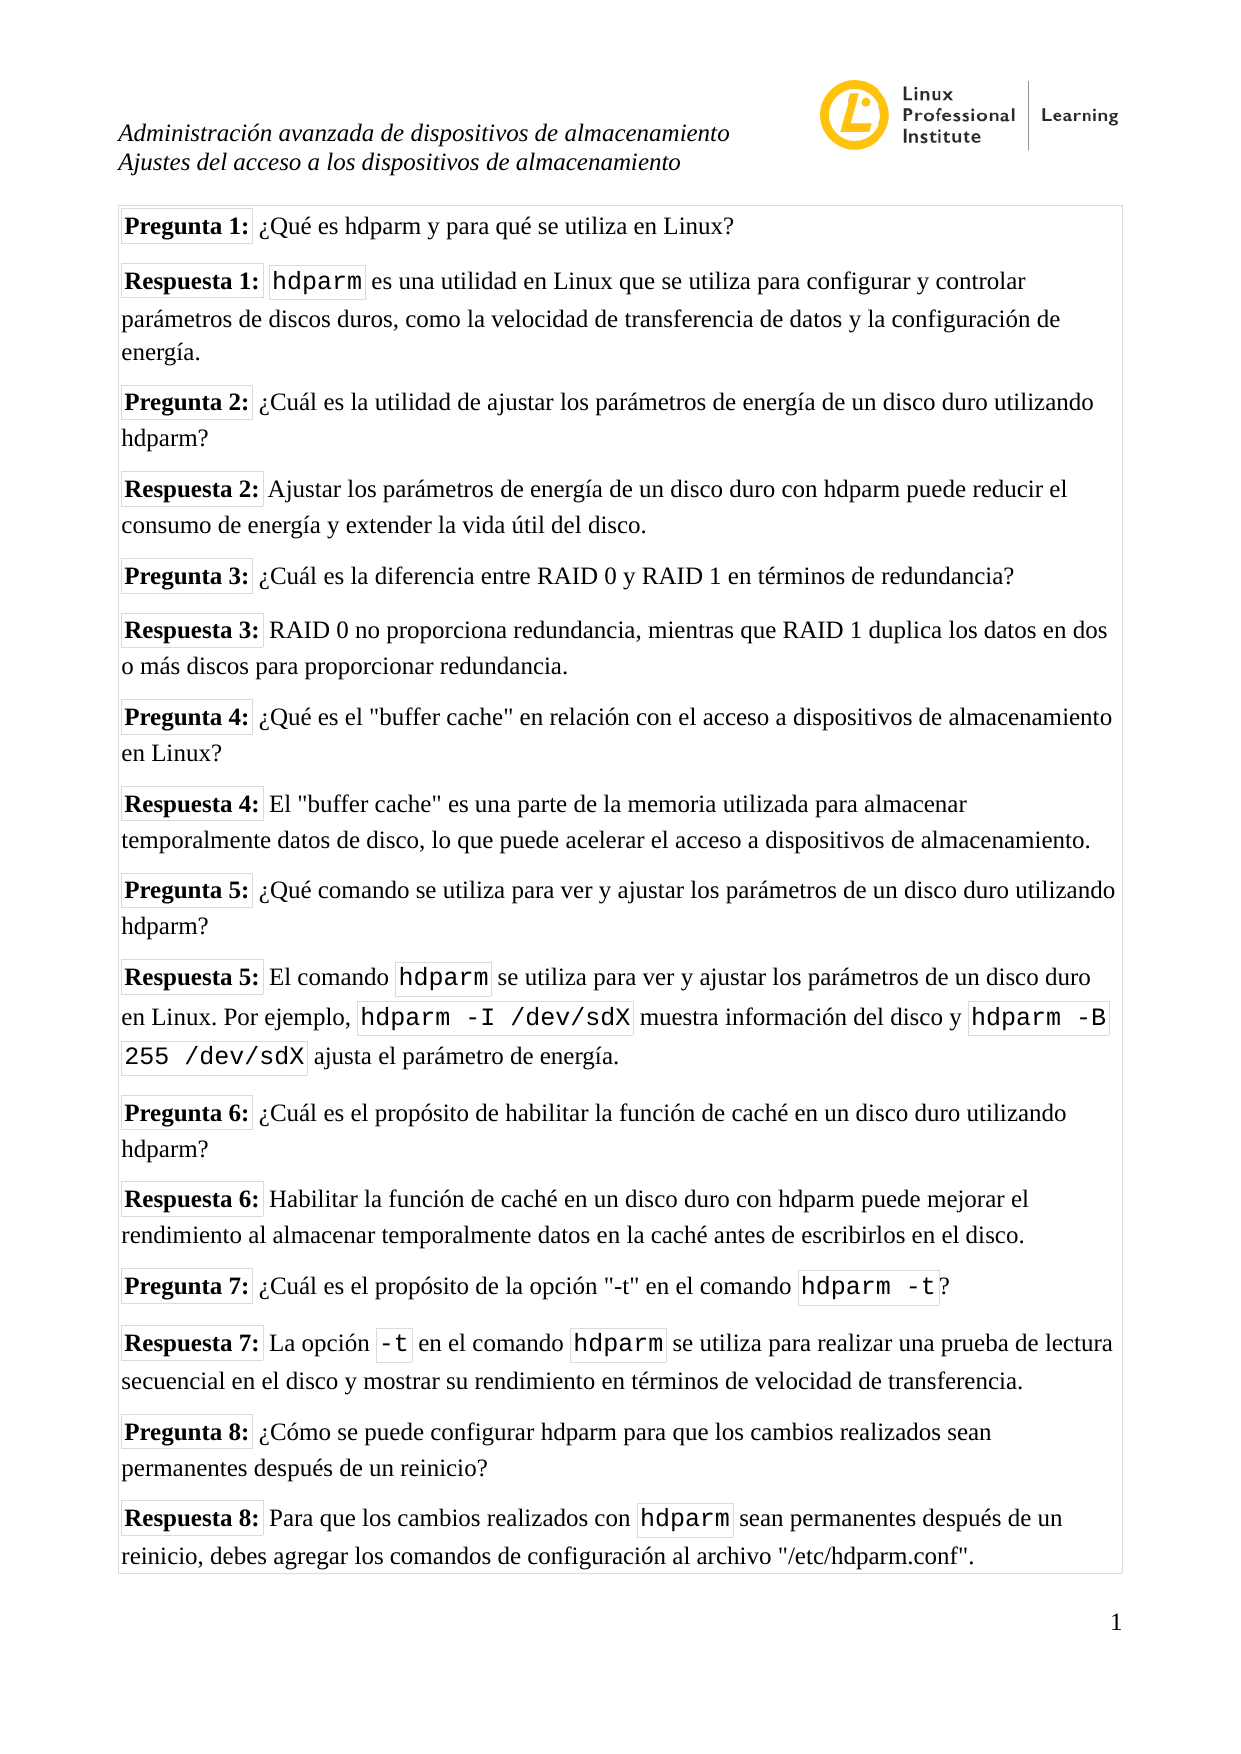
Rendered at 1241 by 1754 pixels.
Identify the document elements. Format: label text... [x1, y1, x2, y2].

text Pregunta 6: ¿Cuál es el propósito de habilitar la función de caché en un disco duro utilizando hdparm? [119, 1092, 1122, 1162]
text Respuesta 1: hdparm es una utilidad en Linux que se utiliza para configurar y controlar parámetros de discos duros, como la velocidad de transferencia de datos y la configuración de energía. [119, 260, 1122, 366]
text Pregunta 2: ¿Cuál es la utilidad de ajustar los parámetros de energía de un disco duro utilizando hdparm? [119, 381, 1122, 452]
text Respuesta 2: Ajustar los parámetros de energía de un disco duro con hdparm puede reducir el consumo de energía y extender la vida útil del disco. [119, 468, 1122, 539]
text Respuesta 7: La opción -t en el comando hdparm se utiliza para realizar una prueba de lectura secuencial en el disco y mostrar su rendimiento en términos de velocidad de transferencia. [119, 1322, 1122, 1395]
text Respuesta 6: Habilitar la función de caché en un disco duro con hdparm puede mejorar el rendimiento al almacenar temporalmente datos en la caché antes de escribirlos en el disco. [119, 1178, 1122, 1249]
text Pregunta 4: ¿Qué es el "buffer cache" en relación con el acceso a dispositivos de almacenamiento en Linux? [119, 696, 1122, 767]
text Respuesta 5: El comando hdparm se utiliza para ver y ajustar los parámetros de un disco duro en Linux. Por ejemplo, hdparm -I /dev/sdX muestra información del disco y hdparm -B 255 /dev/sdX ajusta el parámetro de energía. [119, 956, 1122, 1075]
text Pregunta 1: ¿Qué es hdparm y para qué se utiliza en Linux? [119, 206, 1122, 243]
picture [819, 79, 1119, 151]
text Pregunta 3: ¿Cuál es la diferencia entre RAID 0 y RAID 1 en términos de redundancia? [119, 555, 1122, 593]
text Respuesta 4: El "buffer cache" es una parte de la memoria utilizada para almacenar temporalmente datos de disco, lo que puede acelerar el acceso a dispositivos de almacenamiento. [119, 783, 1122, 853]
text Pregunta 5: ¿Qué comando se utiliza para ver y ajustar los parámetros de un disco duro utilizando hdparm? [119, 869, 1122, 940]
text Pregunta 7: ¿Cuál es el propósito de la opción "-t" en el comando hdparm -t? [119, 1265, 1122, 1305]
text Respuesta 3: RAID 0 no proporciona redundancia, mientras que RAID 1 duplica los datos en dos o más discos para proporcionar redundancia. [119, 609, 1122, 680]
text Pregunta 8: ¿Cómo se puede configurar hdparm para que los cambios realizados sean permanentes después de un reinicio? [119, 1411, 1122, 1481]
text Respuesta 8: Para que los cambios realizados con hdparm sean permanentes después de un reinicio, debes agregar los comandos de configuración al archivo "/etc/hdparm.conf". [119, 1497, 1122, 1573]
